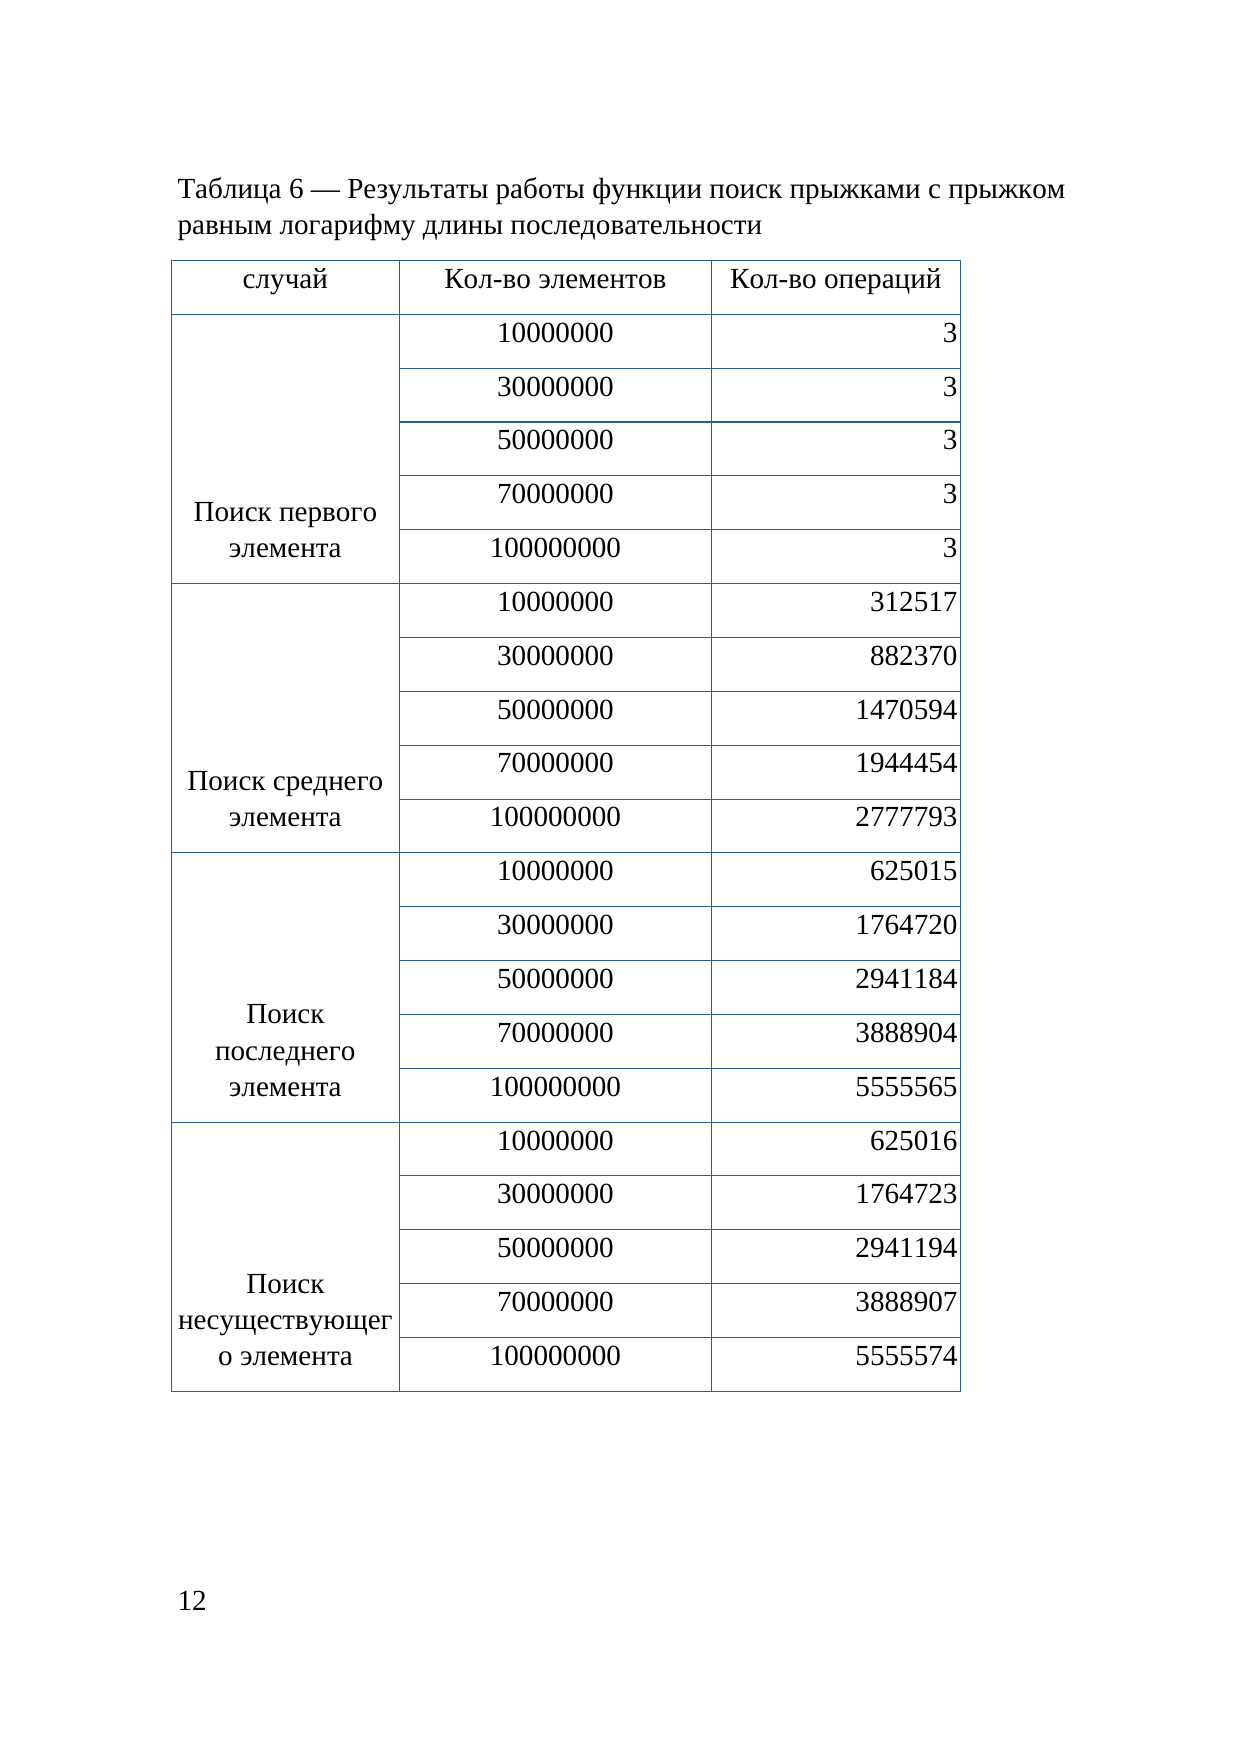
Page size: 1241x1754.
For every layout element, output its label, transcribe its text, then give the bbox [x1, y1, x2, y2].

table_cell 70000000 [400, 476, 711, 529]
table_cell 312517 [712, 584, 960, 637]
table_cell Поиск первого элемента [172, 315, 399, 583]
table_cell 70000000 [400, 1284, 711, 1337]
table_cell Поиск несуществующего элемента [172, 1123, 399, 1391]
table_cell Поиск последнего элемента [172, 853, 399, 1122]
table_cell 1764723 [712, 1176, 960, 1229]
table_cell 882370 [712, 638, 960, 691]
table_cell 30000000 [400, 638, 711, 691]
table_cell Поиск среднего элемента [172, 584, 399, 852]
table_cell 2941184 [712, 961, 960, 1014]
table_cell 50000000 [400, 961, 711, 1014]
table_cell 10000000 [400, 853, 711, 906]
table_cell 625015 [712, 853, 960, 906]
table_cell 3 [712, 315, 960, 368]
table_cell 3888907 [712, 1284, 960, 1337]
table_cell 1470594 [712, 692, 960, 744]
table_cell 2777793 [712, 800, 960, 852]
table_cell 3 [712, 369, 960, 421]
table_cell 30000000 [400, 907, 711, 960]
table_cell 1764720 [712, 907, 960, 960]
table_header Кол-во операций [712, 261, 960, 314]
table_cell 70000000 [400, 1015, 711, 1068]
table_cell 3 [712, 476, 960, 529]
table_cell 3 [712, 530, 960, 583]
table_cell 5555565 [712, 1069, 960, 1122]
table_cell 3 [712, 423, 960, 475]
table_cell 625016 [712, 1123, 960, 1175]
table_cell 30000000 [400, 1176, 711, 1229]
table_cell 50000000 [400, 1230, 711, 1283]
table_cell 50000000 [400, 692, 711, 744]
table_cell 100000000 [400, 530, 711, 583]
table_cell 10000000 [400, 584, 711, 637]
table_header случай [172, 261, 399, 314]
table_cell 100000000 [400, 1338, 711, 1391]
table_cell 100000000 [400, 800, 711, 852]
table_header Кол-во элементов [400, 261, 711, 314]
table_cell 30000000 [400, 369, 711, 421]
table_cell 1944454 [712, 746, 960, 798]
table_cell 10000000 [400, 1123, 711, 1175]
table_cell 70000000 [400, 746, 711, 798]
text Таблица 6 — Результаты работы функции поиск прыжками с прыжком равным логарифму длины последовательности [177, 171, 1152, 241]
table_cell 3888904 [712, 1015, 960, 1068]
table_cell 10000000 [400, 315, 711, 368]
table_cell 5555574 [712, 1338, 960, 1391]
table_cell 2941194 [712, 1230, 960, 1283]
table_cell 50000000 [400, 423, 711, 475]
table_cell 100000000 [400, 1069, 711, 1122]
